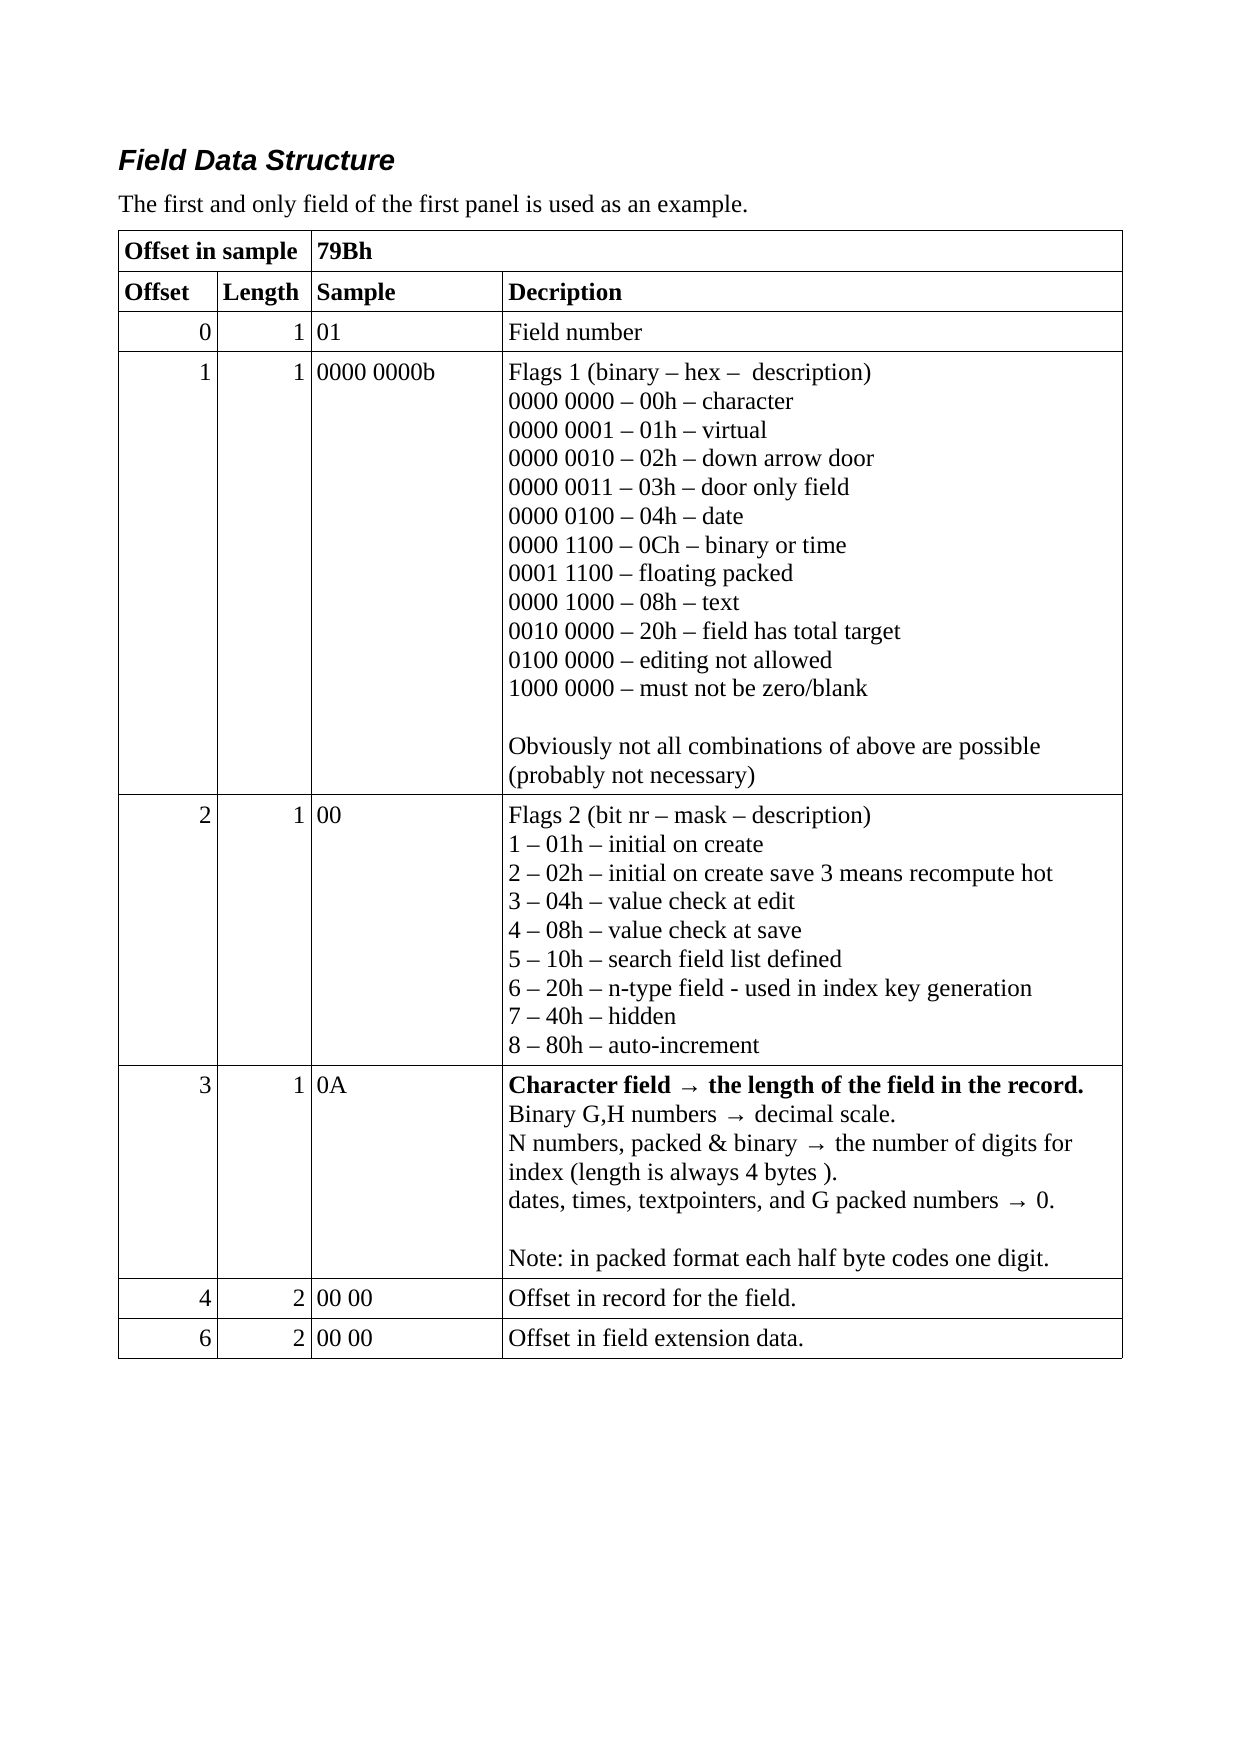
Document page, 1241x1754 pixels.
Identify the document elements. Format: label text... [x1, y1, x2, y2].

table_cell 2 [218, 1279, 311, 1318]
subtitle Field Data Structure [118, 143, 1122, 177]
text The first and only field of the first panel is used as an example. [118, 189, 1122, 218]
table_cell 3 [119, 1066, 217, 1277]
table_header Decription [503, 272, 1122, 311]
table_cell 0 [119, 312, 217, 351]
table_cell 1 [218, 1066, 311, 1277]
table_cell 4 [119, 1279, 217, 1318]
table_cell 00 00 [312, 1279, 502, 1318]
table_cell 0000 0000b [312, 352, 502, 794]
table_header Offset in sample [119, 231, 311, 271]
table_header Sample [312, 272, 502, 311]
table_cell 0A [312, 1066, 502, 1277]
table_cell 1 [218, 795, 311, 1064]
table_header Offset [119, 272, 217, 311]
table_cell 2 [119, 795, 217, 1064]
table_header 79Bh [312, 231, 1122, 271]
table_cell Flags 1 (binary – hex – description) 0000 0000 – 00h – character 0000 0001 – 01h – virtual 0000 0010 – 02h – down arrow door 0000 0011 – 03h – door only field 0000 0100 – 04h – date 0000 1100 – 0Ch – binary or time 0001 1100 – floating packed 0000 1000 – 08h – text 0010 0000 – 20h – field has total target 0100 0000 – editing not allowed 1000 0000 – must not be zero/blank Obviously not all combinations of above are possible (probably not necessary) [503, 352, 1122, 794]
table_cell Offset in record for the field. [503, 1279, 1122, 1318]
table_cell Offset in field extension data. [503, 1319, 1122, 1358]
table_cell Field number [503, 312, 1122, 351]
table_cell 1 [218, 312, 311, 351]
table_cell 00 [312, 795, 502, 1064]
table_cell 6 [119, 1319, 217, 1358]
table_cell Character field → the length of the field in the record. Binary G,H numbers → decimal scale. N numbers, packed & binary → the number of digits for index (length is always 4 bytes ). dates, times, textpointers, and G packed numbers → 0. Note: in packed format each half byte codes one digit. [503, 1066, 1122, 1277]
table_cell 01 [312, 312, 502, 351]
table_cell Flags 2 (bit nr – mask – description) 1 – 01h – initial on create 2 – 02h – initial on create save 3 means recompute hot 3 – 04h – value check at edit 4 – 08h – value check at save 5 – 10h – search field list defined 6 – 20h – n-type field - used in index key generation 7 – 40h – hidden 8 – 80h – auto-increment [503, 795, 1122, 1064]
table_cell 1 [119, 352, 217, 794]
table_header Length [218, 272, 311, 311]
table_cell 2 [218, 1319, 311, 1358]
table_cell 00 00 [312, 1319, 502, 1358]
table_cell 1 [218, 352, 311, 794]
